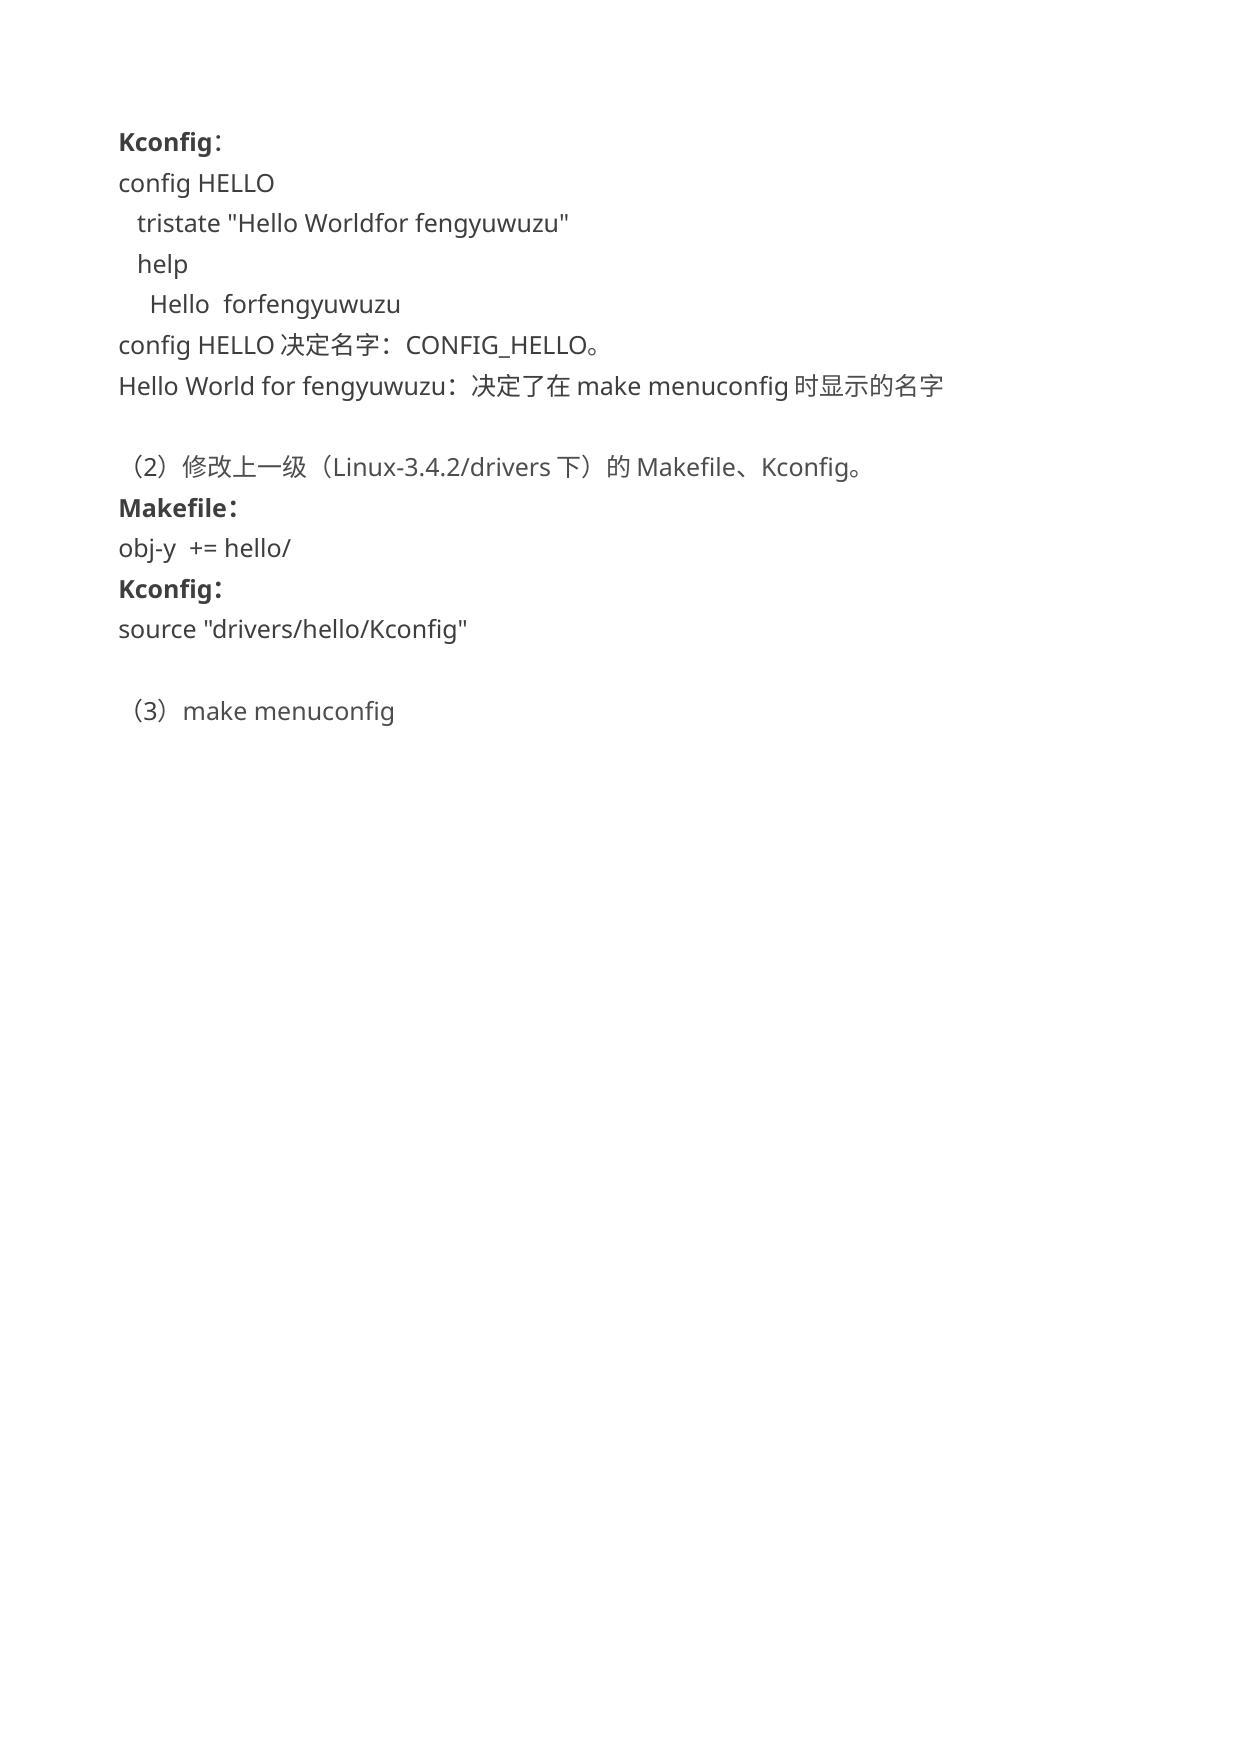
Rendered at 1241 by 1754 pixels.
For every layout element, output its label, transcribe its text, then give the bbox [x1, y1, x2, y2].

text Hello World for fengyuwuzu：决定了在make menuconfig时显示的名字 [118, 362, 1122, 402]
text source "drivers/hello/Kconfig" [118, 606, 1122, 646]
text obj-y += hello/ [118, 524, 1122, 565]
text config HELLO [118, 159, 1122, 199]
text tristate "Hello Worldfor fengyuwuzu" [118, 199, 1122, 240]
text help [118, 240, 1122, 281]
text Hello forfengyuwuzu [118, 281, 1122, 321]
text Makefile： [118, 484, 1122, 524]
text config HELLO决定名字：CONFIG_HELLO。 [118, 321, 1122, 362]
text Kconfig： [118, 565, 1122, 606]
text （2）修改上一级（Linux-3.4.2/drivers下）的Makefile、Kconfig。 [118, 443, 1122, 484]
text Kconfig： [118, 118, 1122, 159]
text （3）make menuconfig [118, 687, 1122, 727]
